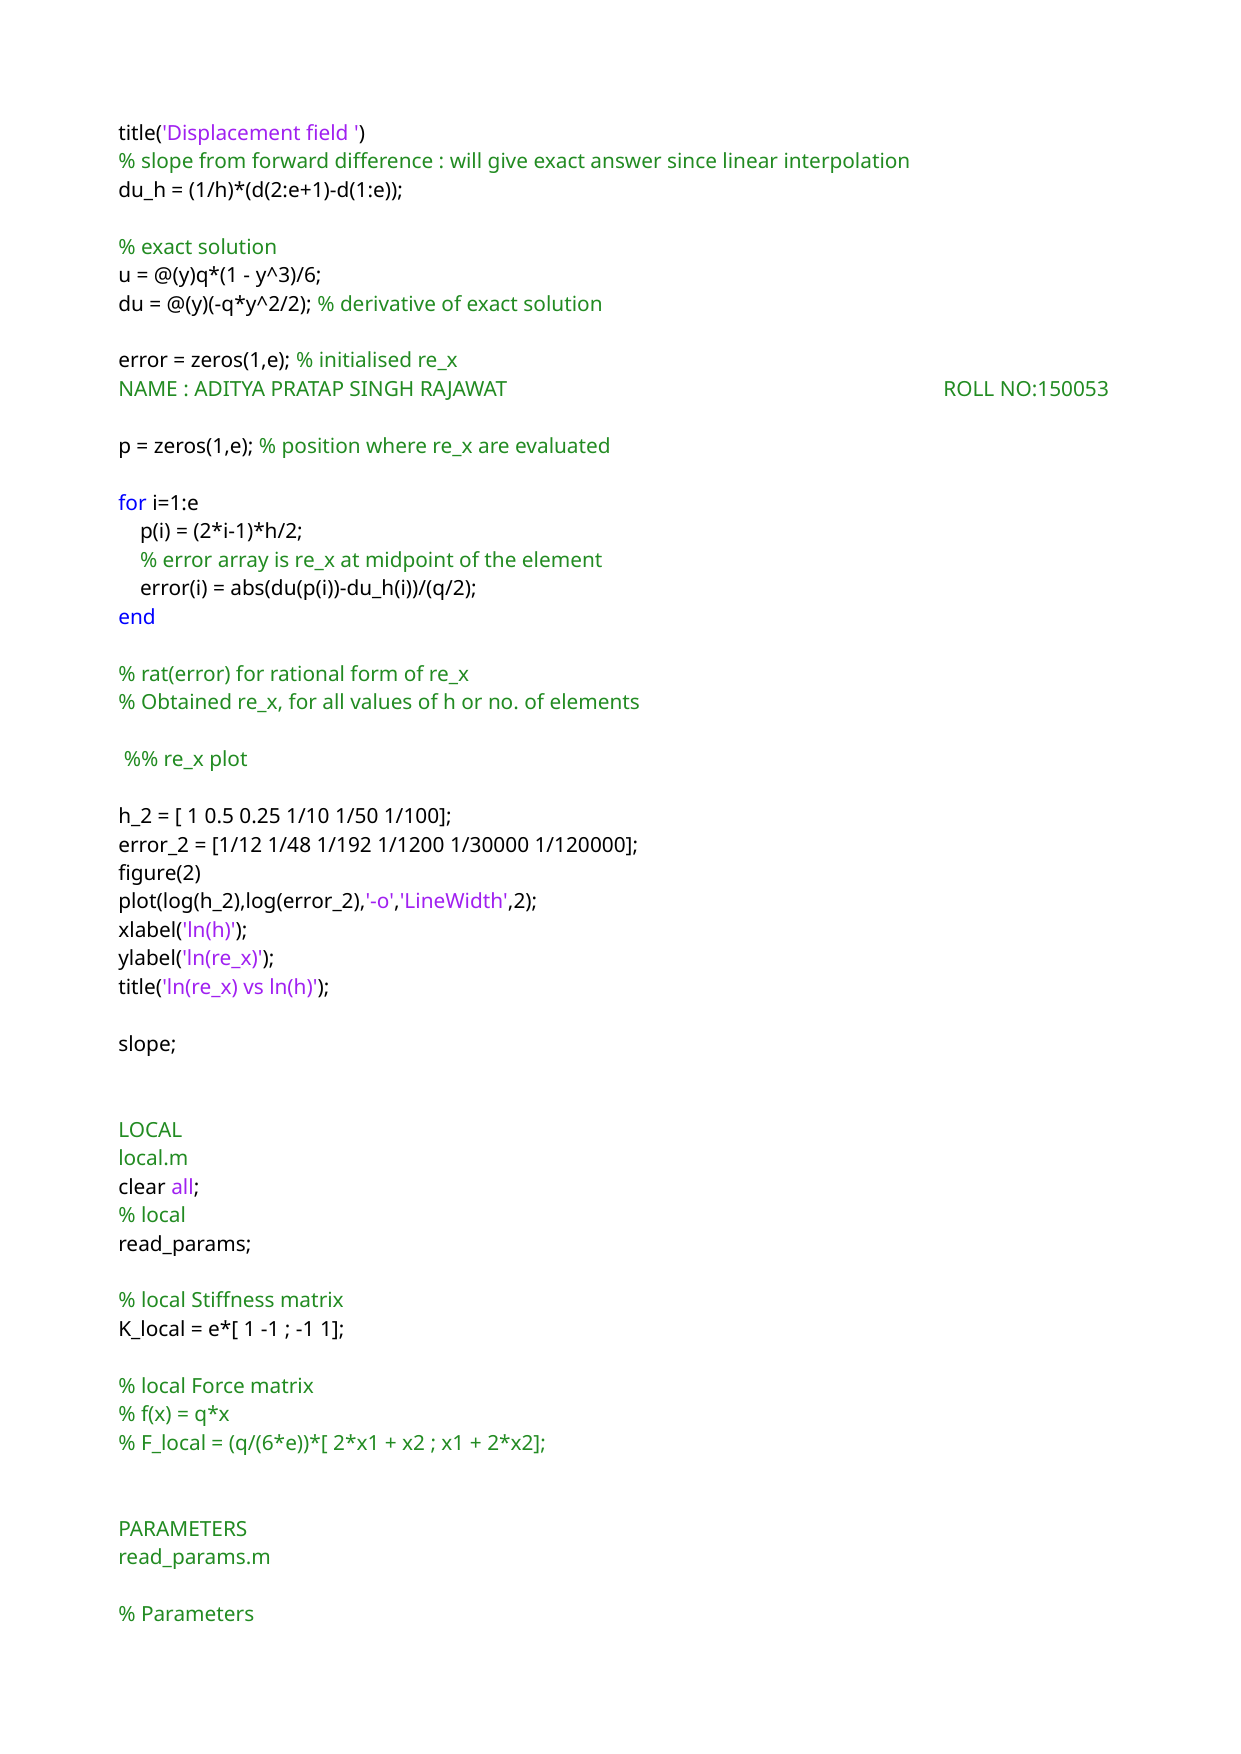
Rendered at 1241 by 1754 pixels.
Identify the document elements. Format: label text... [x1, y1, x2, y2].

text for i=1:e [118, 488, 1122, 517]
text du_h = (1/h)*(d(2:e+1)-d(1:e)); [118, 175, 1122, 203]
text % local [118, 1200, 1122, 1229]
text LOCAL [118, 1115, 1122, 1143]
text % rat(error) for rational form of re_x [118, 659, 1122, 687]
text slope; [118, 1029, 1122, 1057]
text % Obtained re_x, for all values of h or no. of elements [118, 687, 1122, 716]
text error_2 = [1/12 1/48 1/192 1/1200 1/30000 1/120000]; [118, 830, 1122, 858]
text % local Stiffness matrix [118, 1286, 1122, 1314]
text u = @(y)q*(1 - y^3)/6; [118, 260, 1122, 289]
text error(i) = abs(du(p(i))-du_h(i))/(q/2); [118, 573, 1122, 602]
text title('ln(re_x) vs ln(h)'); [118, 972, 1122, 1000]
text error = zeros(1,e); % initialised re_x [118, 346, 1122, 374]
text du = @(y)(-q*y^2/2); % derivative of exact solution [118, 289, 1122, 317]
text read_params; [118, 1229, 1122, 1257]
text figure(2) [118, 858, 1122, 887]
text % f(x) = q*x [118, 1399, 1122, 1428]
text h_2 = [ 1 0.5 0.25 1/10 1/50 1/100]; [118, 801, 1122, 830]
text p = zeros(1,e); % position where re_x are evaluated [118, 431, 1122, 460]
text % Parameters [118, 1599, 1122, 1628]
text % F_local = (q/(6*e))*[ 2*x1 + x2 ; x1 + 2*x2]; [118, 1428, 1122, 1456]
text ylabel('ln(re_x)'); [118, 943, 1122, 972]
text % local Force matrix [118, 1371, 1122, 1399]
text title('Displacement field ') [118, 118, 1122, 147]
text local.m [118, 1143, 1122, 1172]
text xlabel('ln(h)'); [118, 915, 1122, 943]
text % slope from forward difference : will give exact answer since linear interpolation [118, 147, 1122, 175]
text end [118, 602, 1122, 630]
text %% re_x plot [118, 744, 1122, 772]
text K_local = e*[ 1 -1 ; -1 1]; [118, 1314, 1122, 1342]
text plot(log(h_2),log(error_2),'-o','LineWidth',2); [118, 887, 1122, 915]
text % error array is re_x at midpoint of the element [118, 545, 1122, 573]
text clear all; [118, 1172, 1122, 1200]
text read_params.m [118, 1542, 1122, 1571]
text % exact solution [118, 232, 1122, 260]
text p(i) = (2*i-1)*h/2; [118, 517, 1122, 545]
text NAME : ADITYA PRATAP SINGH RAJAWAT ROLL NO:150053 [118, 374, 1122, 402]
text PARAMETERS [118, 1514, 1122, 1542]
